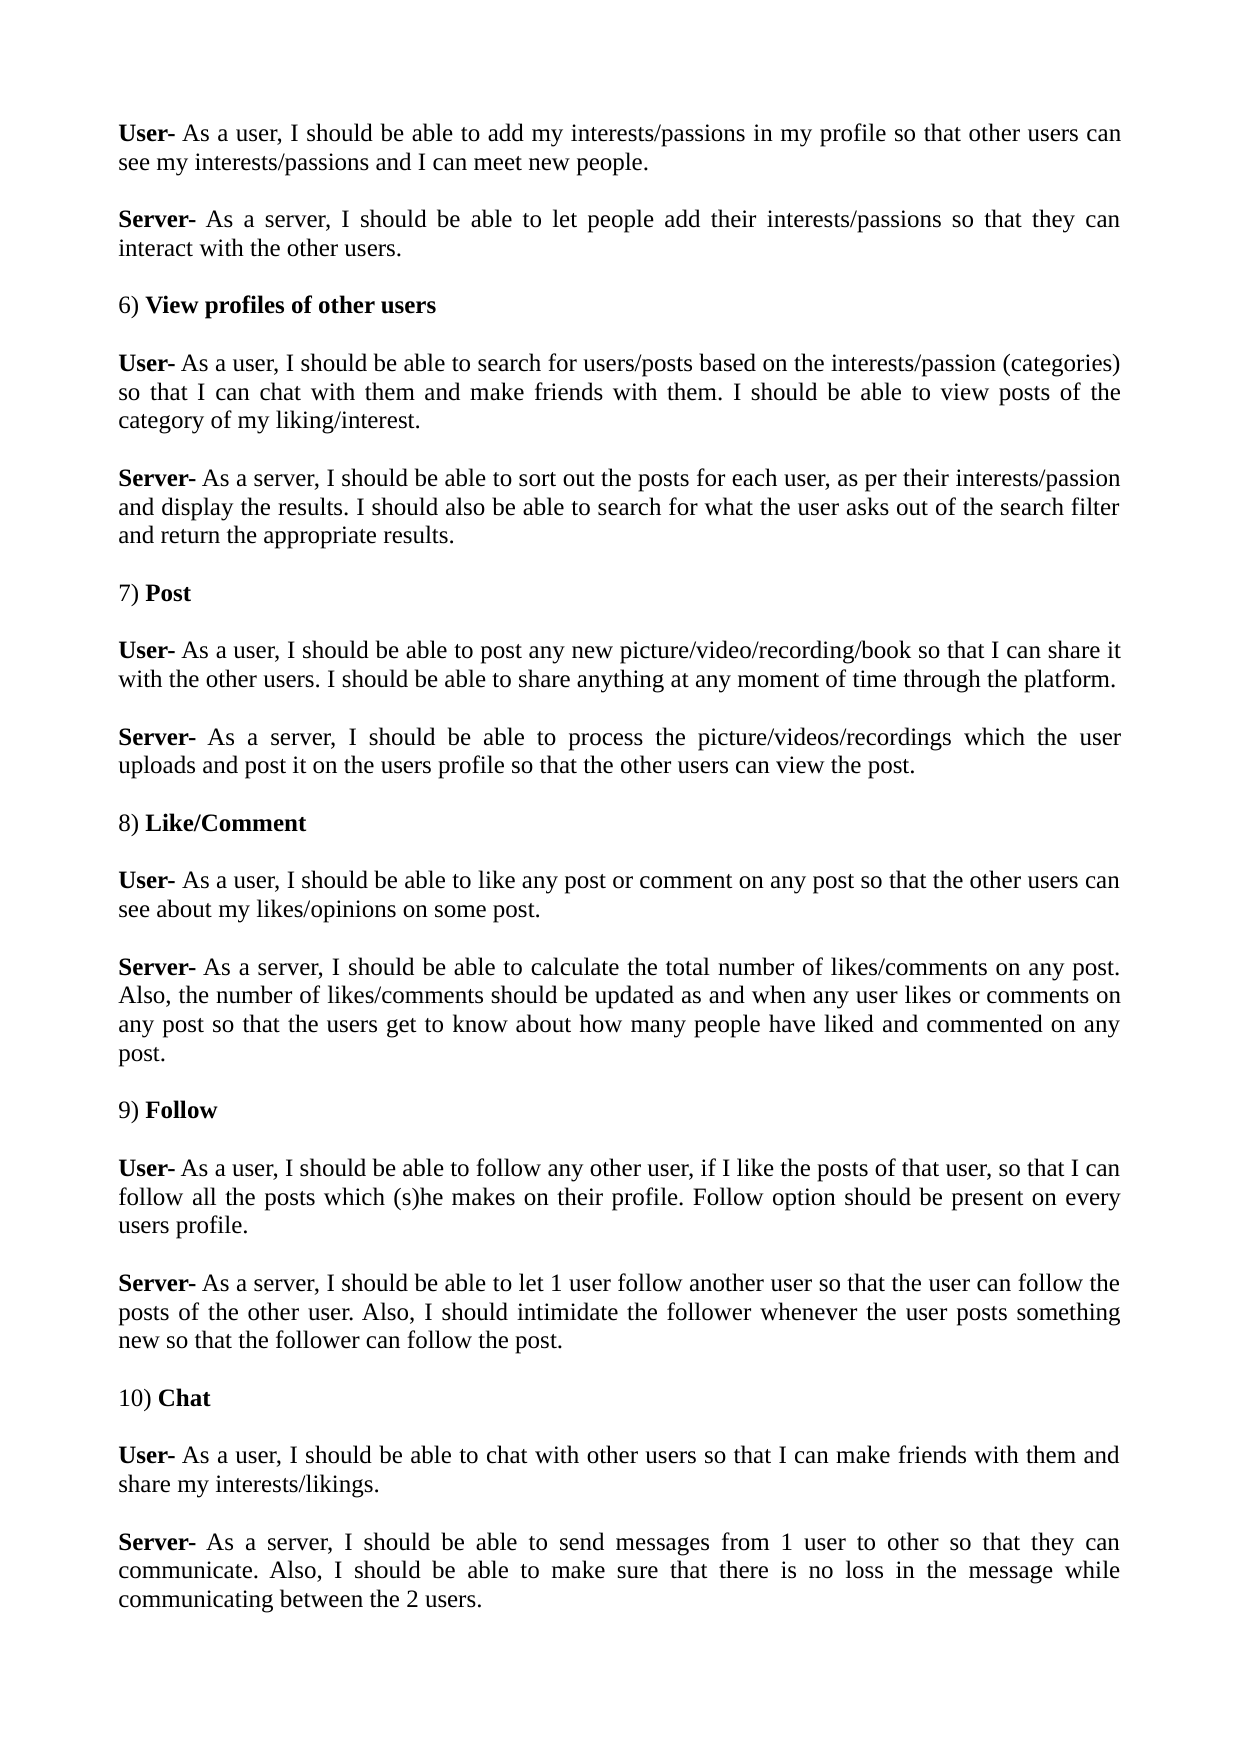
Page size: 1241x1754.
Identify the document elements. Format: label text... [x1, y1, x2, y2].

text Server- As a server, I should be able to let people add their interests/passions so that they can interact with the other users. [118, 204, 1122, 262]
text Server- As a server, I should be able to let 1 user follow another user so that the user can follow the posts of the other user. Also, I should intimidate the follower whenever the user posts something new so that the follower can follow the post. [118, 1268, 1122, 1354]
text User- As a user, I should be able to search for users/posts based on the interests/passion (categories) so that I can chat with them and make friends with them. I should be able to view posts of the category of my liking/interest. [118, 348, 1122, 434]
text Server- As a server, I should be able to process the picture/videos/recordings which the user uploads and post it on the users profile so that the other users can view the post. [118, 722, 1122, 779]
text User- As a user, I should be able to post any new picture/video/recording/book so that I can share it with the other users. I should be able to share anything at any moment of time through the platform. [118, 636, 1122, 693]
text Server- As a server, I should be able to send messages from 1 user to other so that they can communicate. Also, I should be able to make sure that there is no loss in the message while communicating between the 2 users. [118, 1527, 1122, 1613]
text User- As a user, I should be able to follow any other user, if I like the posts of that user, so that I can follow all the posts which (s)he makes on their profile. Follow option should be present on every users profile. [118, 1153, 1122, 1239]
text Server- As a server, I should be able to calculate the total number of likes/comments on any post. Also, the number of likes/comments should be updated as and when any user likes or comments on any post so that the users get to know about how many people have liked and commented on any post. [118, 952, 1122, 1067]
text 10) Chat [118, 1383, 1122, 1412]
text 6) View profiles of other users [118, 291, 1122, 319]
text User- As a user, I should be able to add my interests/passions in my profile so that other users can see my interests/passions and I can meet new people. [118, 118, 1122, 176]
text User- As a user, I should be able to like any post or comment on any post so that the other users can see about my likes/opinions on some post. [118, 866, 1122, 923]
text 8) Like/Comment [118, 808, 1122, 837]
text 9) Follow [118, 1096, 1122, 1124]
text 7) Post [118, 578, 1122, 607]
text User- As a user, I should be able to chat with other users so that I can make friends with them and share my interests/likings. [118, 1441, 1122, 1498]
text Server- As a server, I should be able to sort out the posts for each user, as per their interests/passion and display the results. I should also be able to search for what the user asks out of the search filter and return the appropriate results. [118, 463, 1122, 549]
